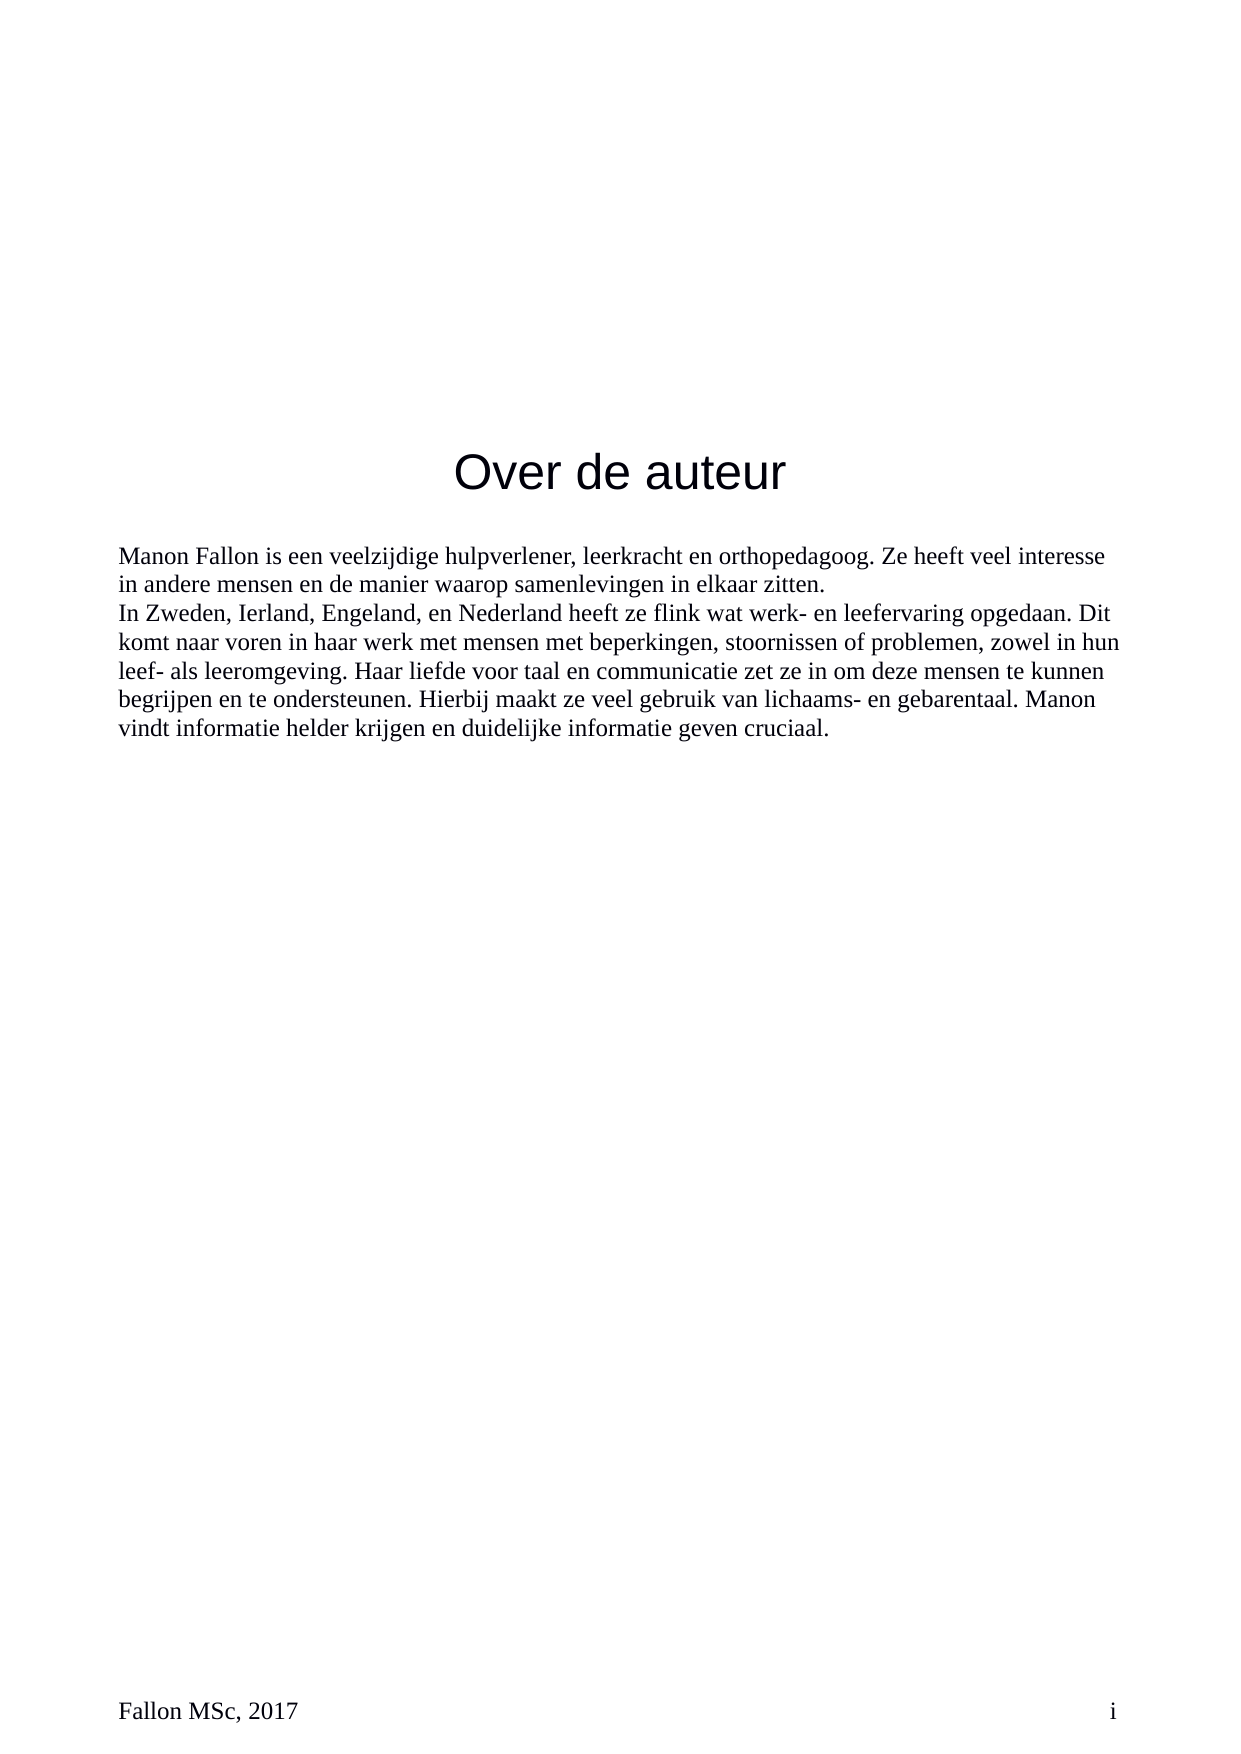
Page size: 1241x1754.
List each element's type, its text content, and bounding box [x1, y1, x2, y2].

subtitle Over de auteur [118, 442, 1122, 500]
text Manon Fallon is een veelzijdige hulpverlener, leerkracht en orthopedagoog. Ze heeft veel interesse in andere mensen en de manier waarop samenlevingen in elkaar zitten. [118, 541, 1122, 598]
text In Zweden, Ierland, Engeland, en Nederland heeft ze flink wat werk- en leefervaring opgedaan. Dit komt naar voren in haar werk met mensen met beperkingen, stoornissen of problemen, zowel in hun leef- als leeromgeving. Haar liefde voor taal en communicatie zet ze in om deze mensen te kunnen begrijpen en te ondersteunen. Hierbij maakt ze veel gebruik van lichaams- en gebarentaal. Manon vindt informatie helder krijgen en duidelijke informatie geven cruciaal. [118, 598, 1122, 742]
